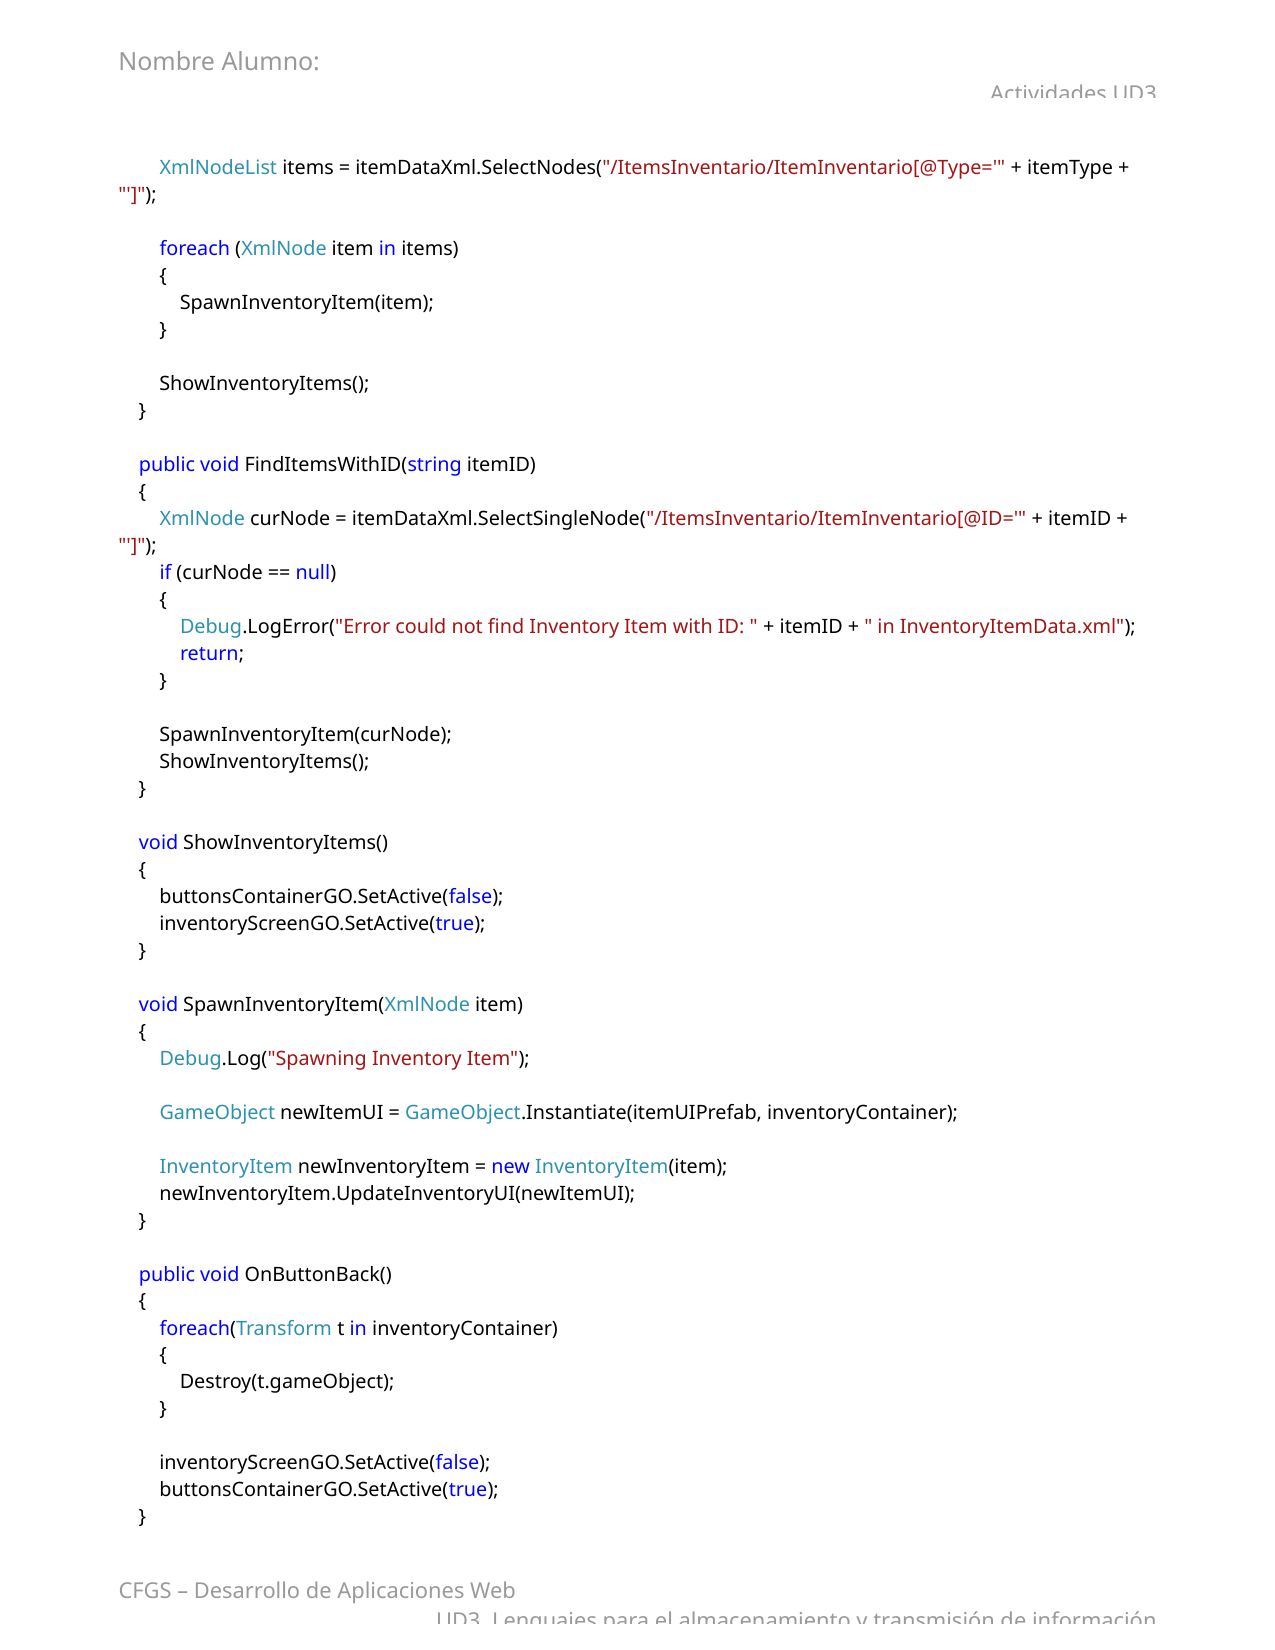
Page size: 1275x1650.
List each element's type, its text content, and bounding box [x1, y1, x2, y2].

text XmlNode curNode = itemDataXml.SelectSingleNode("/ItemsInventario/ItemInventario[@ID='" + itemID + "']"); [118, 504, 1157, 558]
text { [118, 1341, 1157, 1368]
text } [118, 396, 1157, 423]
text Destroy(t.gameObject); [118, 1368, 1157, 1395]
text foreach(Transform t in inventoryContainer) [118, 1314, 1157, 1341]
text { [118, 855, 1157, 882]
text } [118, 316, 1157, 342]
text ShowInventoryItems(); [118, 369, 1157, 396]
text } [118, 936, 1157, 963]
text SpawnInventoryItem(curNode); [118, 720, 1157, 747]
text } [118, 1503, 1157, 1529]
text return; [118, 639, 1157, 666]
text if (curNode == null) [118, 558, 1157, 585]
text } [118, 1395, 1157, 1422]
text buttonsContainerGO.SetActive(true); [118, 1476, 1157, 1503]
text } [118, 666, 1157, 693]
text { [118, 477, 1157, 504]
text void ShowInventoryItems() [118, 828, 1157, 855]
text Debug.LogError("Error could not find Inventory Item with ID: " + itemID + " in InventoryItemData.xml"); [118, 612, 1157, 639]
text } [118, 774, 1157, 801]
text newInventoryItem.UpdateInventoryUI(newItemUI); [118, 1179, 1157, 1206]
text { [118, 262, 1157, 288]
text inventoryScreenGO.SetActive(true); [118, 909, 1157, 936]
text buttonsContainerGO.SetActive(false); [118, 882, 1157, 909]
text } [118, 1206, 1157, 1233]
text public void OnButtonBack() [118, 1260, 1157, 1287]
text { [118, 1017, 1157, 1044]
text GameObject newItemUI = GameObject.Instantiate(itemUIPrefab, inventoryContainer); [118, 1098, 1157, 1125]
text InventoryItem newInventoryItem = new InventoryItem(item); [118, 1152, 1157, 1179]
text SpawnInventoryItem(item); [118, 288, 1157, 316]
text void SpawnInventoryItem(XmlNode item) [118, 990, 1157, 1017]
text inventoryScreenGO.SetActive(false); [118, 1449, 1157, 1476]
text { [118, 585, 1157, 612]
text foreach (XmlNode item in items) [118, 234, 1157, 262]
text Debug.Log("Spawning Inventory Item"); [118, 1044, 1157, 1071]
text { [118, 1287, 1157, 1314]
text XmlNodeList items = itemDataXml.SelectNodes("/ItemsInventario/ItemInventario[@Type='" + itemType + "']"); [118, 154, 1157, 208]
text ShowInventoryItems(); [118, 747, 1157, 774]
text public void FindItemsWithID(string itemID) [118, 450, 1157, 477]
